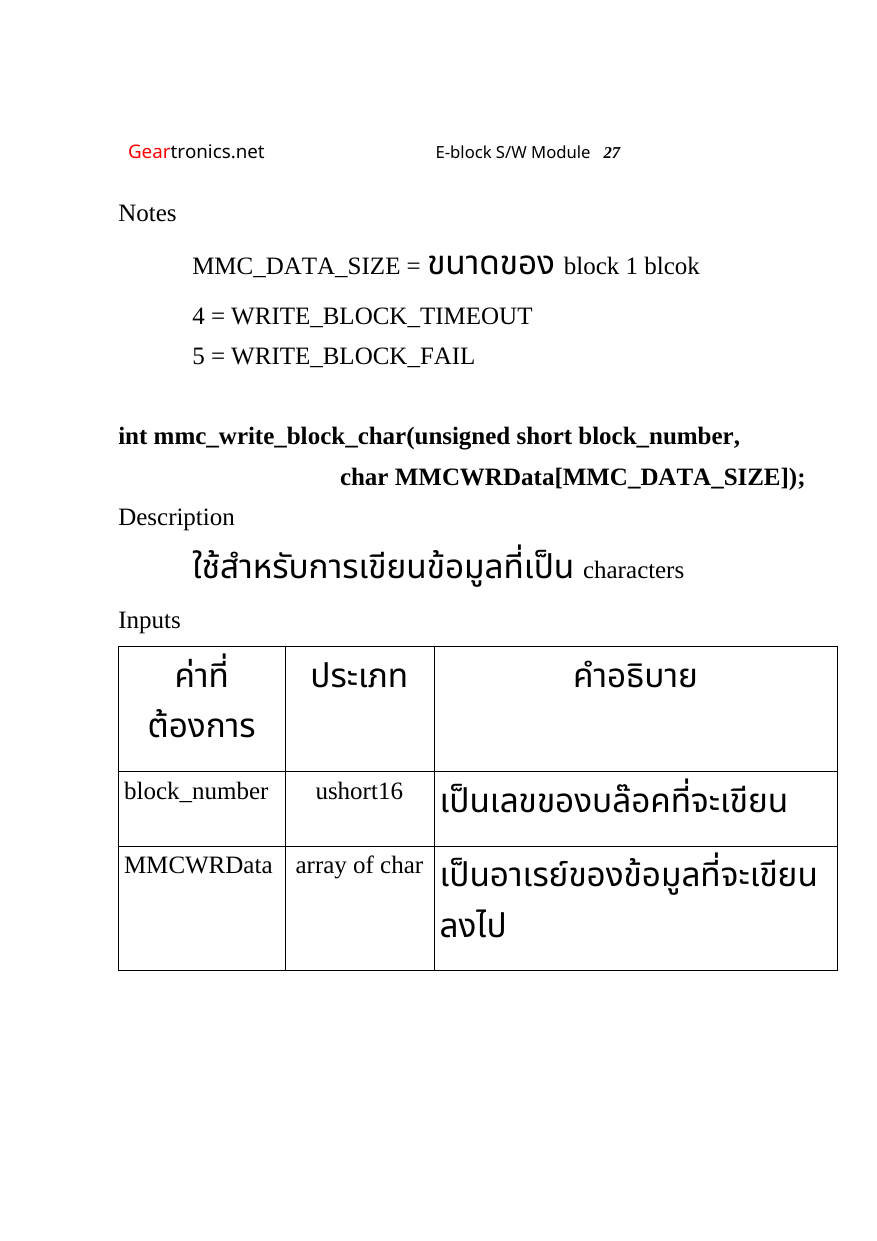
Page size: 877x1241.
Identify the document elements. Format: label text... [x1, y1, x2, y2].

text Notes [118, 199, 837, 226]
text ใช้สำหรับการเขียนข้อมูลที่เป็น characters [118, 543, 837, 593]
text int mmc_write_block_char(unsigned short block_number, [118, 422, 837, 450]
table_cell MMCWRData [119, 847, 285, 970]
text Inputs [118, 606, 837, 634]
text char MMCWRData[MMC_DATA_SIZE]); [118, 463, 837, 490]
table_cell เป็นอาเรย์ของข้อมูลที่จะเขียนลงไป [435, 847, 837, 970]
table_header คำอธิบาย [435, 647, 837, 771]
table_cell ushort16 [286, 772, 434, 846]
text 4 = WRITE_BLOCK_TIMEOUT [118, 302, 837, 329]
text Description [118, 503, 837, 531]
table_header ค่าที่ต้องการ [119, 647, 285, 771]
table_cell เป็นเลขของบล๊อคที่จะเขียน [435, 772, 837, 846]
text 5 = WRITE_BLOCK_FAIL [118, 342, 837, 370]
table_cell block_number [119, 772, 285, 846]
table_cell array of char [286, 847, 434, 970]
table_header ประเภท [286, 647, 434, 771]
text MMC_DATA_SIZE = ขนาดของ block 1 blcok [118, 239, 837, 289]
